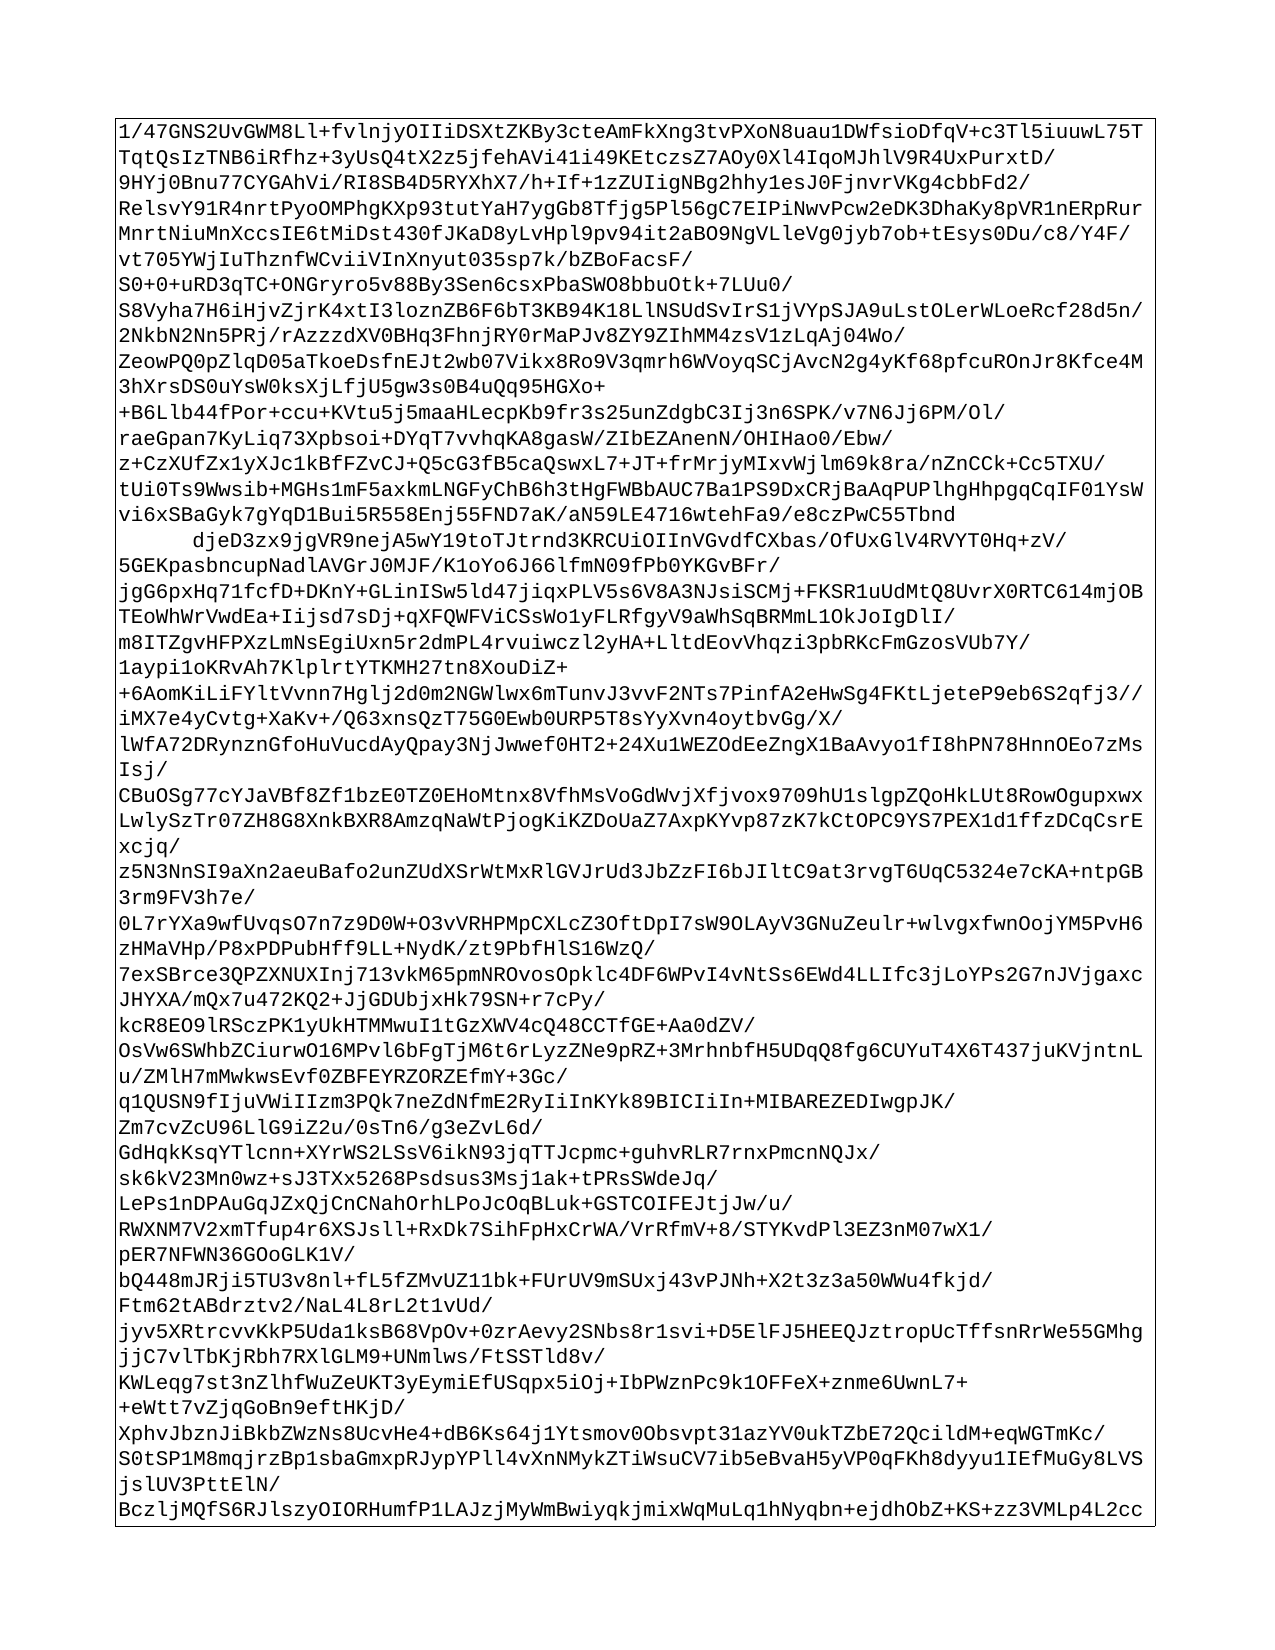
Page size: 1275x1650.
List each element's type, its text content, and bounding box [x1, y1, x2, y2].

text 1/47GNS2UvGWM8Ll+fvlnjyOIIiDSXtZKBy3cteAmFkXng3tvPXoN8uau1DWfsioDfqV+c3Tl5iuuwL75TTqtQsIzTNB6iRfhz+3yUsQ4tX2z5jfehAVi41i49KEtczsZ7AOy0Xl4IqoMJhlV9R4UxPurxtD/9HYj0Bnu77CYGAhVi/RI8SB4D5RYXhX7/h+If+1zZUIigNBg2hhy1esJ0FjnvrVKg4cbbFd2/RelsvY91R4nrtPyoOMPhgKXp93tutYaH7ygGb8Tfjg5Pl56gC7EIPiNwvPcw2eDK3DhaKy8pVR1nERpRurMnrtNiuMnXccsIE6tMiDst430fJKaD8yLvHpl9pv94it2aBO9NgVLleVg0jyb7ob+tEsys0Du/c8/Y4F/vt705YWjIuThznfWCviiVInXnyut035sp7k/bZBoFacsF/S0+0+uRD3qTC+ONGryro5v88By3Sen6csxPbaSWO8bbuOtk+7LUu0/S8Vyha7H6iHjvZjrK4xtI3loznZB6F6bT3KB94K18LlNSUdSvIrS1jVYpSJA9uLstOLerWLoeRcf28d5n/2NkbN2Nn5PRj/rAzzzdXV0BHq3FhnjRY0rMaPJv8ZY9ZIhMM4zsV1zLqAj04Wo/ZeowPQ0pZlqD05aTkoeDsfnEJt2wb07Vikx8Ro9V3qmrh6WVoyqSCjAvcN2g4yKf68pfcuROnJr8Kfce4M3hXrsDS0uYsW0ksXjLfjU5gw3s0B4uQq95HGXo++B6Llb44fPor+ccu+KVtu5j5maaHLecpKb9fr3s25unZdgbC3Ij3n6SPK/v7N6Jj6PM/Ol/raeGpan7KyLiq73Xpbsoi+DYqT7vvhqKA8gasW/ZIbEZAnenN/OHIHao0/Ebw/z+CzXUfZx1yXJc1kBfFZvCJ+Q5cG3fB5caQswxL7+JT+frMrjyMIxvWjlm69k8ra/nZnCCk+Cc5TXU/tUi0Ts9Wwsib+MGHs1mF5axkmLNGFyChB6h3tHgFWBbAUC7Ba1PS9DxCRjBaAqPUPlhgHhpgqCqIF01YsWvi6xSBaGyk7gYqD1Bui5R558Enj55FND7aK/aN59LE4716wtehFa9/e8czPwC55Tbnd [116, 119, 1155, 527]
text djeD3zx9jgVR9nejA5wY19toTJtrnd3KRCUiOIInVGvdfCXbas/OfUxGlV4RVYT0Hq+zV/5GEKpasbncupNadlAVGrJ0MJF/K1oYo6J66lfmN09fPb0YKGvBFr/jgG6pxHq71fcfD+DKnY+GLinISw5ld47jiqxPLV5s6V8A3NJsiSCMj+FKSR1uUdMtQ8UvrX0RTC614mjOBTEoWhWrVwdEa+Iijsd7sDj+qXFQWFViCSsWo1yFLRfgyV9aWhSqBRMmL1OkJoIgDlI/m8ITZgvHFPXzLmNsEgiUxn5r2dmPL4rvuiwczl2yHA+LltdEovVhqzi3pbRKcFmGzosVUb7Y/1aypi1oKRvAh7KlplrtYTKMH27tn8XouDiZ++6AomKiLiFYltVvnn7Hglj2d0m2NGWlwx6mTunvJ3vvF2NTs7PinfA2eHwSg4FKtLjeteP9eb6S2qfj3//iMX7e4yCvtg+XaKv+/Q63xnsQzT75G0Ewb0URP5T8sYyXvn4oytbvGg/X/lWfA72DRynznGfoHuVucdAyQpay3NjJwwef0HT2+24Xu1WEZOdEeZngX1BaAvyo1fI8hPN78HnnOEo7zMsIsj/CBuOSg77cYJaVBf8Zf1bzE0TZ0EHoMtnx8VfhMsVoGdWvjXfjvox9709hU1slgpZQoHkLUt8RowOgupxwxLwlySzTr07ZH8G8XnkBXR8AmzqNaWtPjogKiKZDoUaZ7AxpKYvp87zK7kCtOPC9YS7PEX1d1ffzDCqCsrExcjq/z5N3NnSI9aXn2aeuBafo2unZUdXSrWtMxRlGVJrUd3JbZzFI6bJIltC9at3rvgT6UqC5324e7cKA+ntpGB3rm9FV3h7e/0L7rYXa9wfUvqsO7n7z9D0W+O3vVRHPMpCXLcZ3OftDpI7sW9OLAyV3GNuZeulr+wlvgxfwnOojYM5PvH6zHMaVHp/P8xPDPubHff9LL+NydK/zt9PbfHlS16WzQ/7exSBrce3QPZXNUXInj713vkM65pmNROvosOpklc4DF6WPvI4vNtSs6EWd4LLIfc3jLoYPs2G7nJVjgaxcJHYXA/mQx7u472KQ2+JjGDUbjxHk79SN+r7cPy/kcR8EO9lRSczPK1yUkHTMMwuI1tGzXWV4cQ48CCTfGE+Aa0dZV/OsVw6SWhbZCiurwO16MPvl6bFgTjM6t6rLyzZNe9pRZ+3MrhnbfH5UDqQ8fg6CUYuT4X6T437juKVjntnLu/ZMlH7mMwkwsEvf0ZBFEYRZORZEfmY+3Gc/q1QUSN9fIjuVWiIIzm3PQk7neZdNfmE2RyIiInKYk89BICIiIn+MIBAREZEDIwgpJK/Zm7cvZcU96LlG9iZ2u/0sTn6/g3eZvL6d/GdHqkKsqYTlcnn+XYrWS2LSsV6ikN93jqTTJcpmc+guhvRLR7rnxPmcnNQJx/sk6kV23Mn0wz+sJ3TXx5268Psdsus3Msj1ak+tPRsSWdeJq/LePs1nDPAuGqJZxQjCnCNahOrhLPoJcOqBLuk+GSTCOIFEJtjJw/u/RWXNM7V2xmTfup4r6XSJsll+RxDk7SihFpHxCrWA/VrRfmV+8/STYKvdPl3EZ3nM07wX1/pER7NFWN36GOoGLK1V/bQ448mJRji5TU3v8nl+fL5fZMvUZ11bk+FUrUV9mSUxj43vPJNh+X2t3z3a50WWu4fkjd/Ftm62tABdrztv2/NaL4L8rL2t1vUd/jyv5XRtrcvvKkP5Uda1ksB68VpOv+0zrAevy2SNbs8r1svi+D5ElFJ5HEEQJztropUcTffsnRrWe55GMhgjjC7vlTbKjRbh7RXlGLM9+UNmlws/FtSSTld8v/KWLeqg7st3nZlhfWuZeUKT3yEymiEfUSqpx5iOj+IbPWznPc9k1OFFeX+znme6UwnL7++eWtt7vZjqGoBn9eftHKjD/XphvJbznJiBkbZWzNs8UcvHe4+dB6Ks64j1Ytsmov0Obsvpt31azYV0ukTZbE72QcildM+eqWGTmKc/S0tSP1M8mqjrzBp1sbaGmxpRJypYPll4vXnNMykZTiWsuCV7ib5eBvaH5yVP0qFKh8dyyu1IEfMuGy8LVSjslUV3PttElN/BczljMQfS6RJlszyOIORHumfP1LAJzjMyWmBwiyqkjmixWqMuLq1hNyqbn+ejdhObZ+KS+zz3VMLp4L2cc [116, 527, 1155, 1526]
